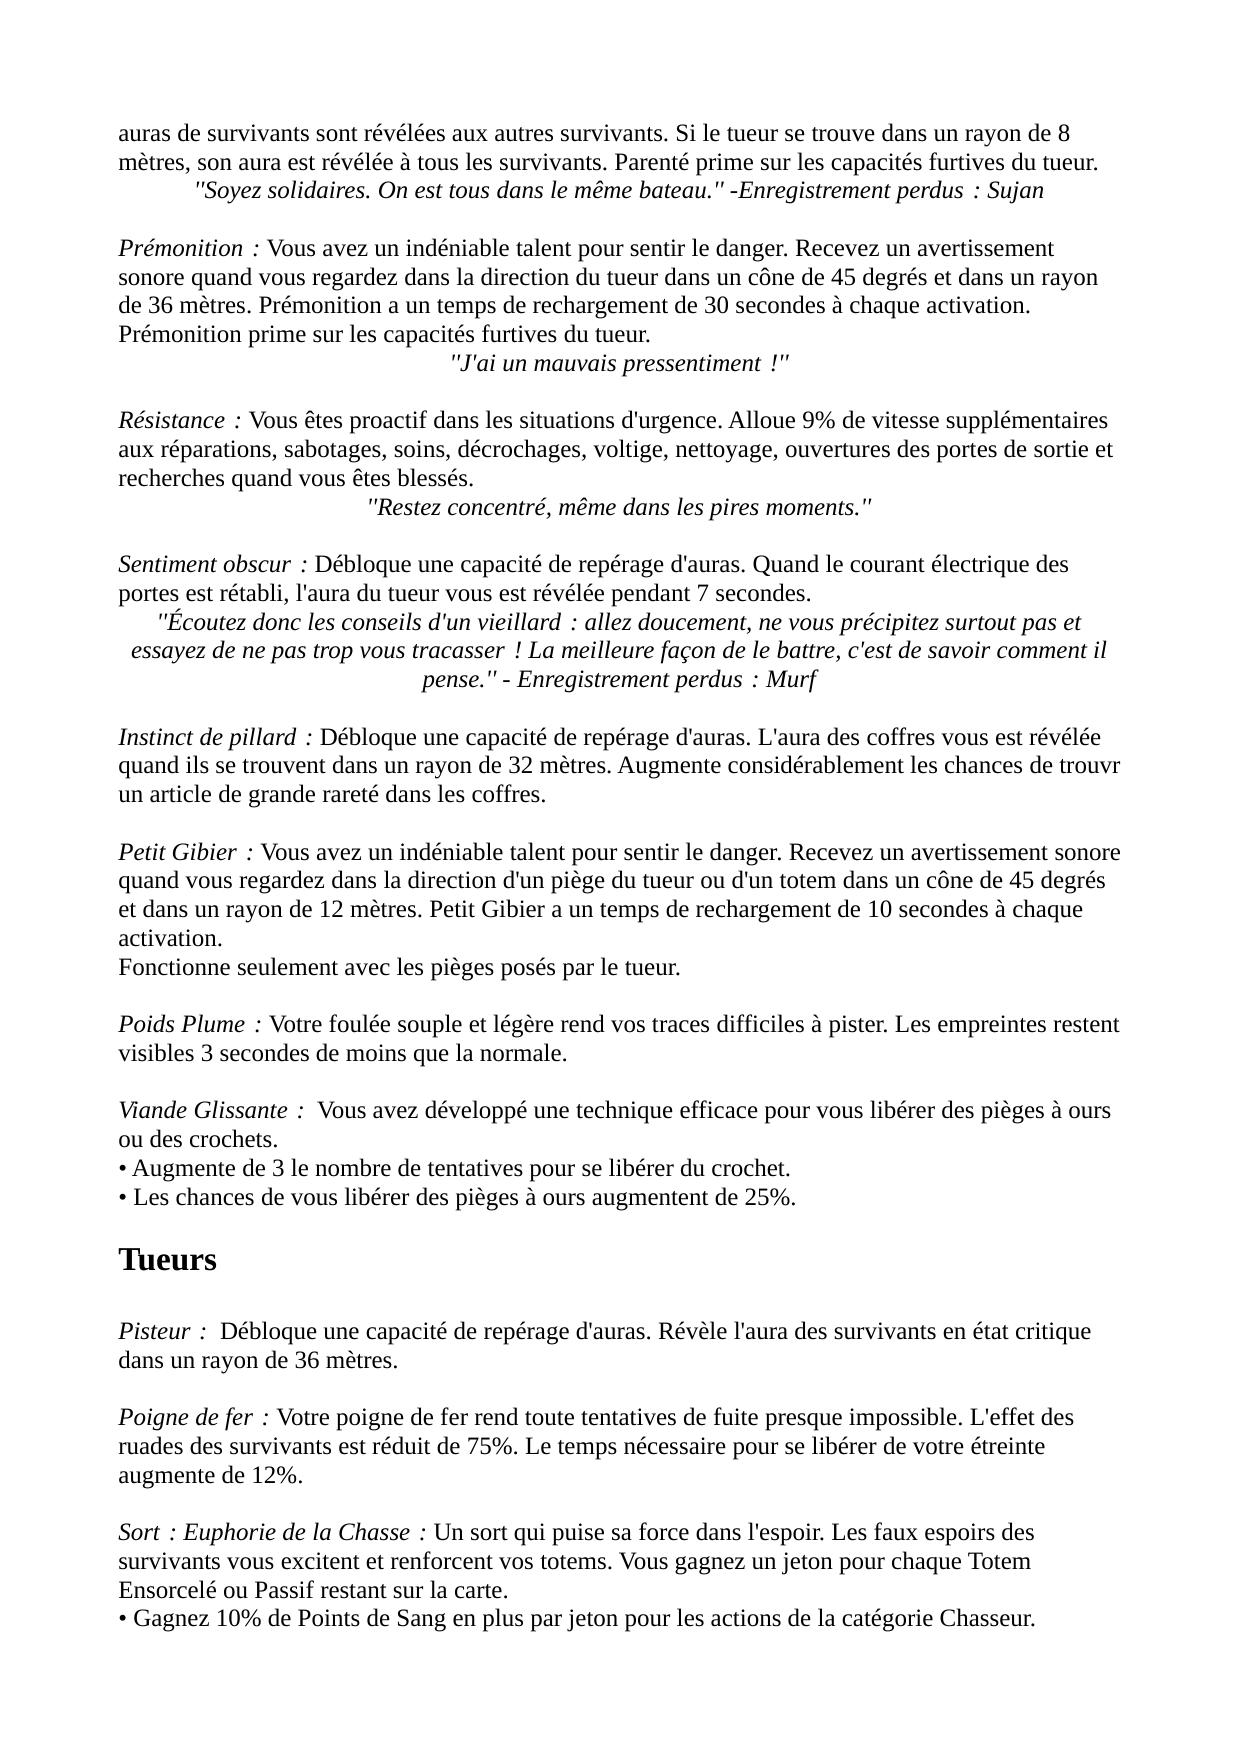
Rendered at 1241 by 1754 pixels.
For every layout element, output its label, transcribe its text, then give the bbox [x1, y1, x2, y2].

text Viande Glissante : Vous avez développé une technique efficace pour vous libérer des pièges à ours ou des crochets. [118, 1096, 1122, 1153]
text ''Restez concentré, même dans les pires moments.'' [118, 492, 1122, 521]
text Sentiment obscur : Débloque une capacité de repérage d'auras. Quand le courant électrique des portes est rétabli, l'aura du tueur vous est révélée pendant 7 secondes. [118, 549, 1122, 607]
text Tueurs [118, 1239, 1122, 1278]
text • Gagnez 10% de Points de Sang en plus par jeton pour les actions de la catégorie Chasseur. [118, 1603, 1122, 1632]
text Prémonition prime sur les capacités furtives du tueur. [118, 319, 1122, 348]
text ''Soyez solidaires. On est tous dans le même bateau.'' -Enregistrement perdus : Sujan [118, 176, 1122, 204]
text Pisteur : Débloque une capacité de repérage d'auras. Révèle l'aura des survivants en état critique dans un rayon de 36 mètres. [118, 1316, 1122, 1373]
text Poids Plume : Votre foulée souple et légère rend vos traces difficiles à pister. Les empreintes restent visibles 3 secondes de moins que la normale. [118, 1009, 1122, 1067]
text Fonctionne seulement avec les pièges posés par le tueur. [118, 952, 1122, 981]
text Sort : Euphorie de la Chasse : Un sort qui puise sa force dans l'espoir. Les faux espoirs des survivants vous excitent et renforcent vos totems. Vous gagnez un jeton pour chaque Totem Ensorcelé ou Passif restant sur la carte. [118, 1517, 1122, 1603]
text • Augmente de 3 le nombre de tentatives pour se libérer du crochet. [118, 1153, 1122, 1182]
text Prémonition : Vous avez un indéniable talent pour sentir le danger. Recevez un avertissement sonore quand vous regardez dans la direction du tueur dans un cône de 45 degrés et dans un rayon de 36 mètres. Prémonition a un temps de rechargement de 30 secondes à chaque activation. [118, 233, 1122, 319]
text Résistance : Vous êtes proactif dans les situations d'urgence. Alloue 9% de vitesse supplémentaires aux réparations, sabotages, soins, décrochages, voltige, nettoyage, ouvertures des portes de sortie et recherches quand vous êtes blessés. [118, 406, 1122, 492]
text Instinct de pillard : Débloque une capacité de repérage d'auras. L'aura des coffres vous est révélée quand ils se trouvent dans un rayon de 32 mètres. Augmente considérablement les chances de trouvr un article de grande rareté dans les coffres. [118, 722, 1122, 808]
text auras de survivants sont révélées aux autres survivants. Si le tueur se trouve dans un rayon de 8 mètres, son aura est révélée à tous les survivants. Parenté prime sur les capacités furtives du tueur. [118, 118, 1122, 176]
text ''Écoutez donc les conseils d'un vieillard : allez doucement, ne vous précipitez surtout pas et essayez de ne pas trop vous tracasser ! La meilleure façon de le battre, c'est de savoir comment il pense.'' - Enregistrement perdus : Murf [118, 607, 1122, 693]
text Petit Gibier : Vous avez un indéniable talent pour sentir le danger. Recevez un avertissement sonore quand vous regardez dans la direction d'un piège du tueur ou d'un totem dans un cône de 45 degrés et dans un rayon de 12 mètres. Petit Gibier a un temps de rechargement de 10 secondes à chaque activation. [118, 837, 1122, 952]
text Poigne de fer : Votre poigne de fer rend toute tentatives de fuite presque impossible. L'effet des ruades des survivants est réduit de 75%. Le temps nécessaire pour se libérer de votre étreinte augmente de 12%. [118, 1402, 1122, 1488]
text ''J'ai un mauvais pressentiment !'' [118, 348, 1122, 377]
text • Les chances de vous libérer des pièges à ours augmentent de 25%. [118, 1182, 1122, 1211]
